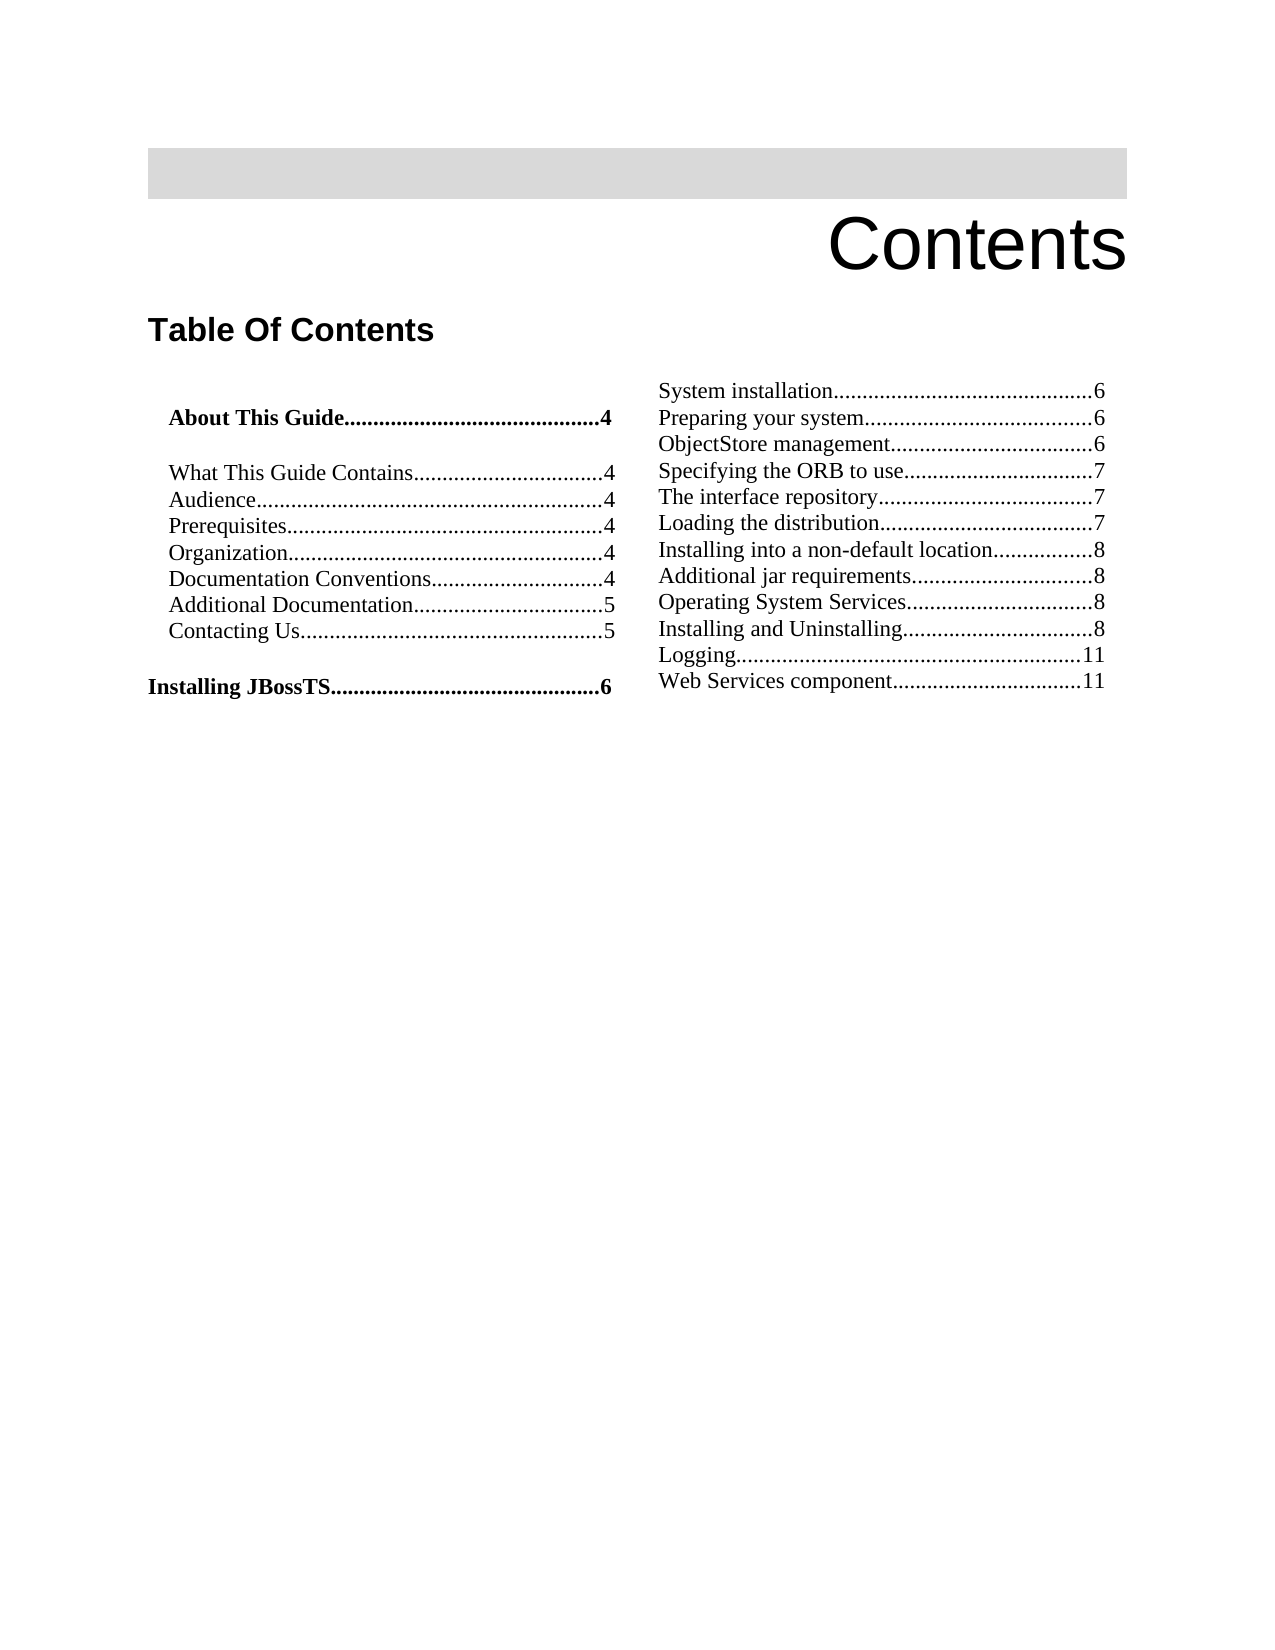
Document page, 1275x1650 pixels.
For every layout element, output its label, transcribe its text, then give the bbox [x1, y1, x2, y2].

text Additional jar requirements 8 [658, 562, 1105, 588]
text Operating System Services 8 [658, 588, 1105, 615]
text ObjectStore management 6 [658, 430, 1105, 457]
text Contacting Us 5 [168, 618, 615, 644]
text Specifying the ORB to use 7 [658, 457, 1105, 483]
text Logging 11 [658, 641, 1105, 667]
subtitle Table Of Contents [148, 310, 1127, 348]
text Audience 4 [168, 486, 615, 512]
text Installing and Uninstalling 8 [658, 615, 1105, 641]
text Documentation Conventions 4 [168, 565, 615, 591]
text Preparing your system 6 [658, 404, 1105, 430]
text The interface repository 7 [658, 483, 1105, 509]
text Additional Documentation 5 [168, 591, 615, 618]
text System installation 6 [658, 378, 1105, 404]
text Loading the distribution 7 [658, 509, 1105, 536]
text Installing JBossTS 6 [148, 673, 637, 699]
text Organization 4 [168, 538, 615, 565]
text What This Guide Contains 4 [168, 459, 615, 486]
text Web Services component 11 [658, 667, 1105, 694]
text Prerequisites 4 [168, 512, 615, 538]
text Installing into a non-default location 8 [658, 536, 1105, 562]
text About This Guide 4 [148, 378, 637, 430]
title Contents [263, 199, 1127, 285]
